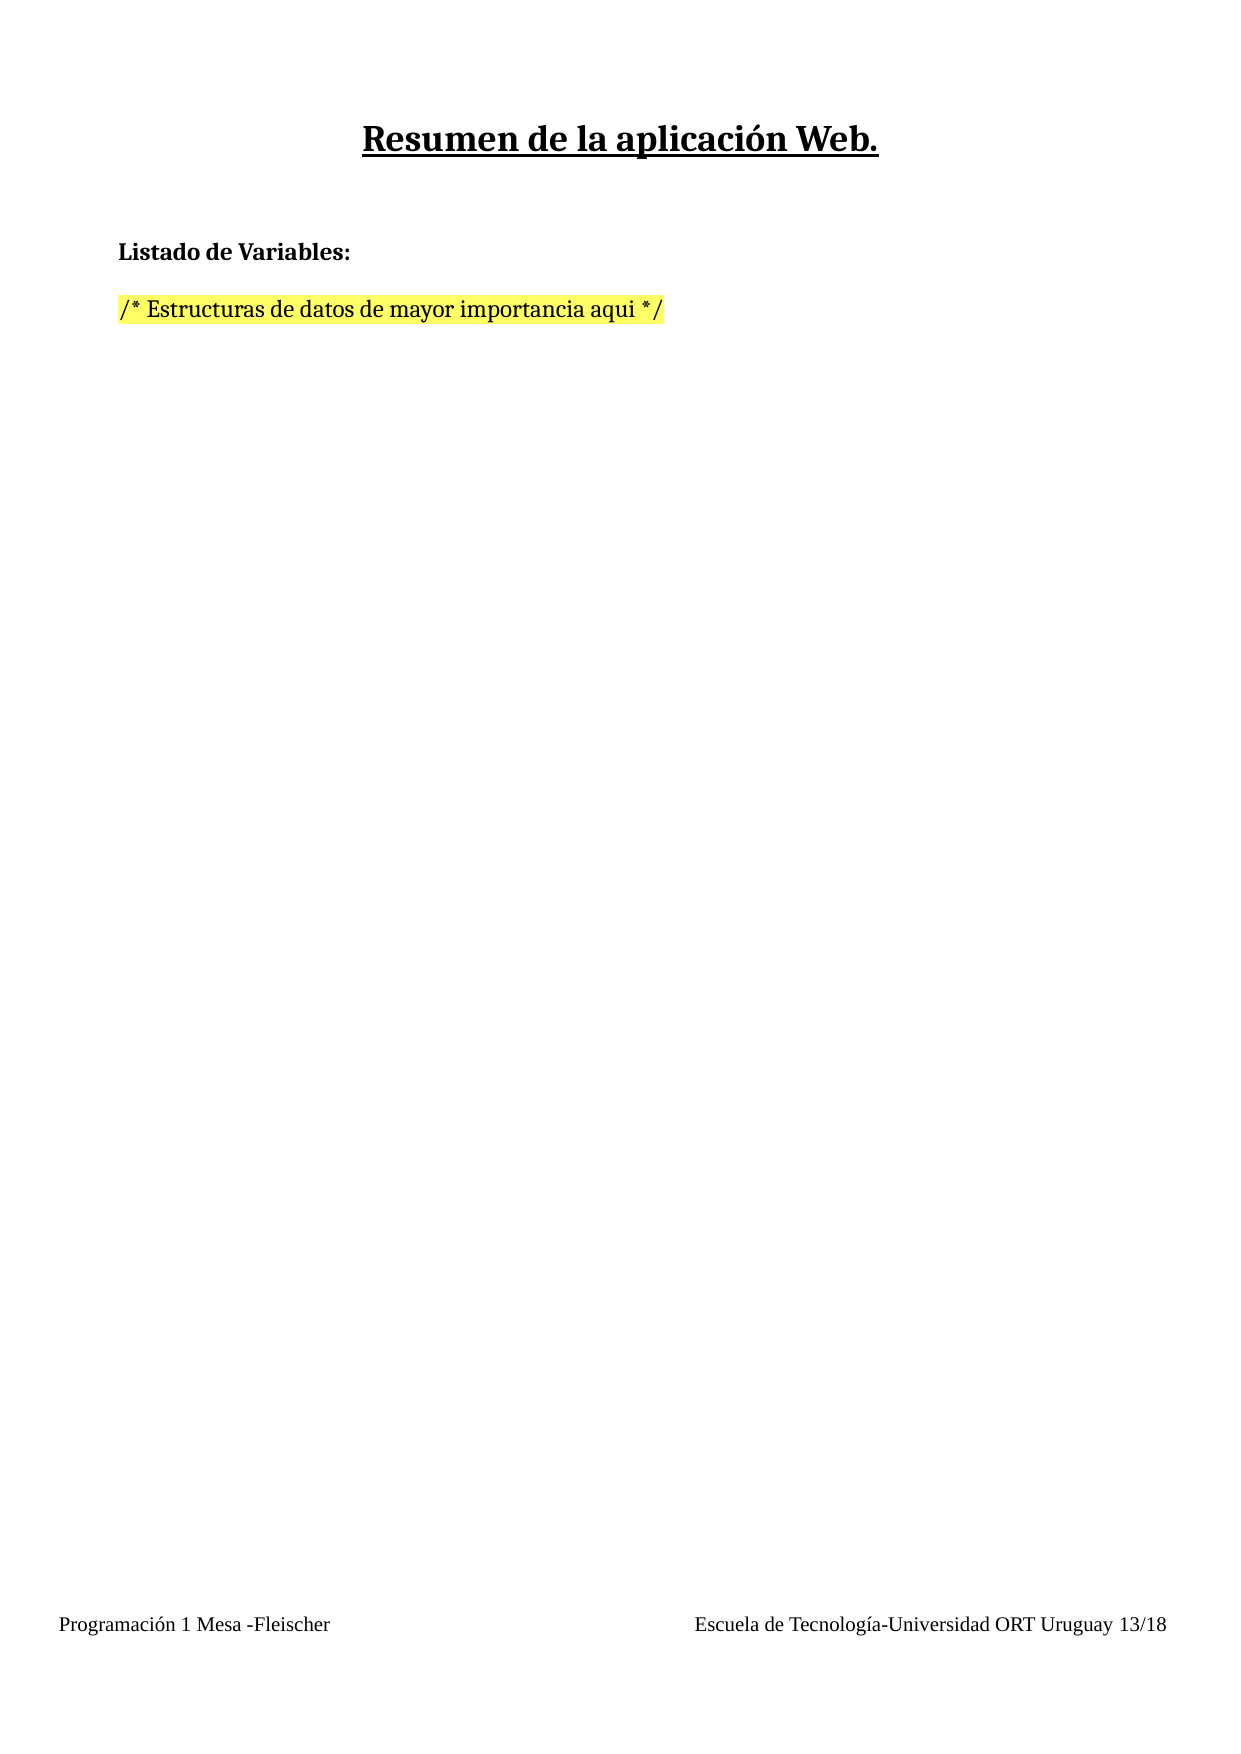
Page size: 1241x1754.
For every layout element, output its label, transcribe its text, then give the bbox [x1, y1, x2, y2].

text Resumen de la aplicación Web. [118, 118, 1122, 204]
text /* Estructuras de datos de mayor importancia aqui */ [118, 295, 1122, 324]
text Listado de Variables: [118, 238, 1122, 267]
